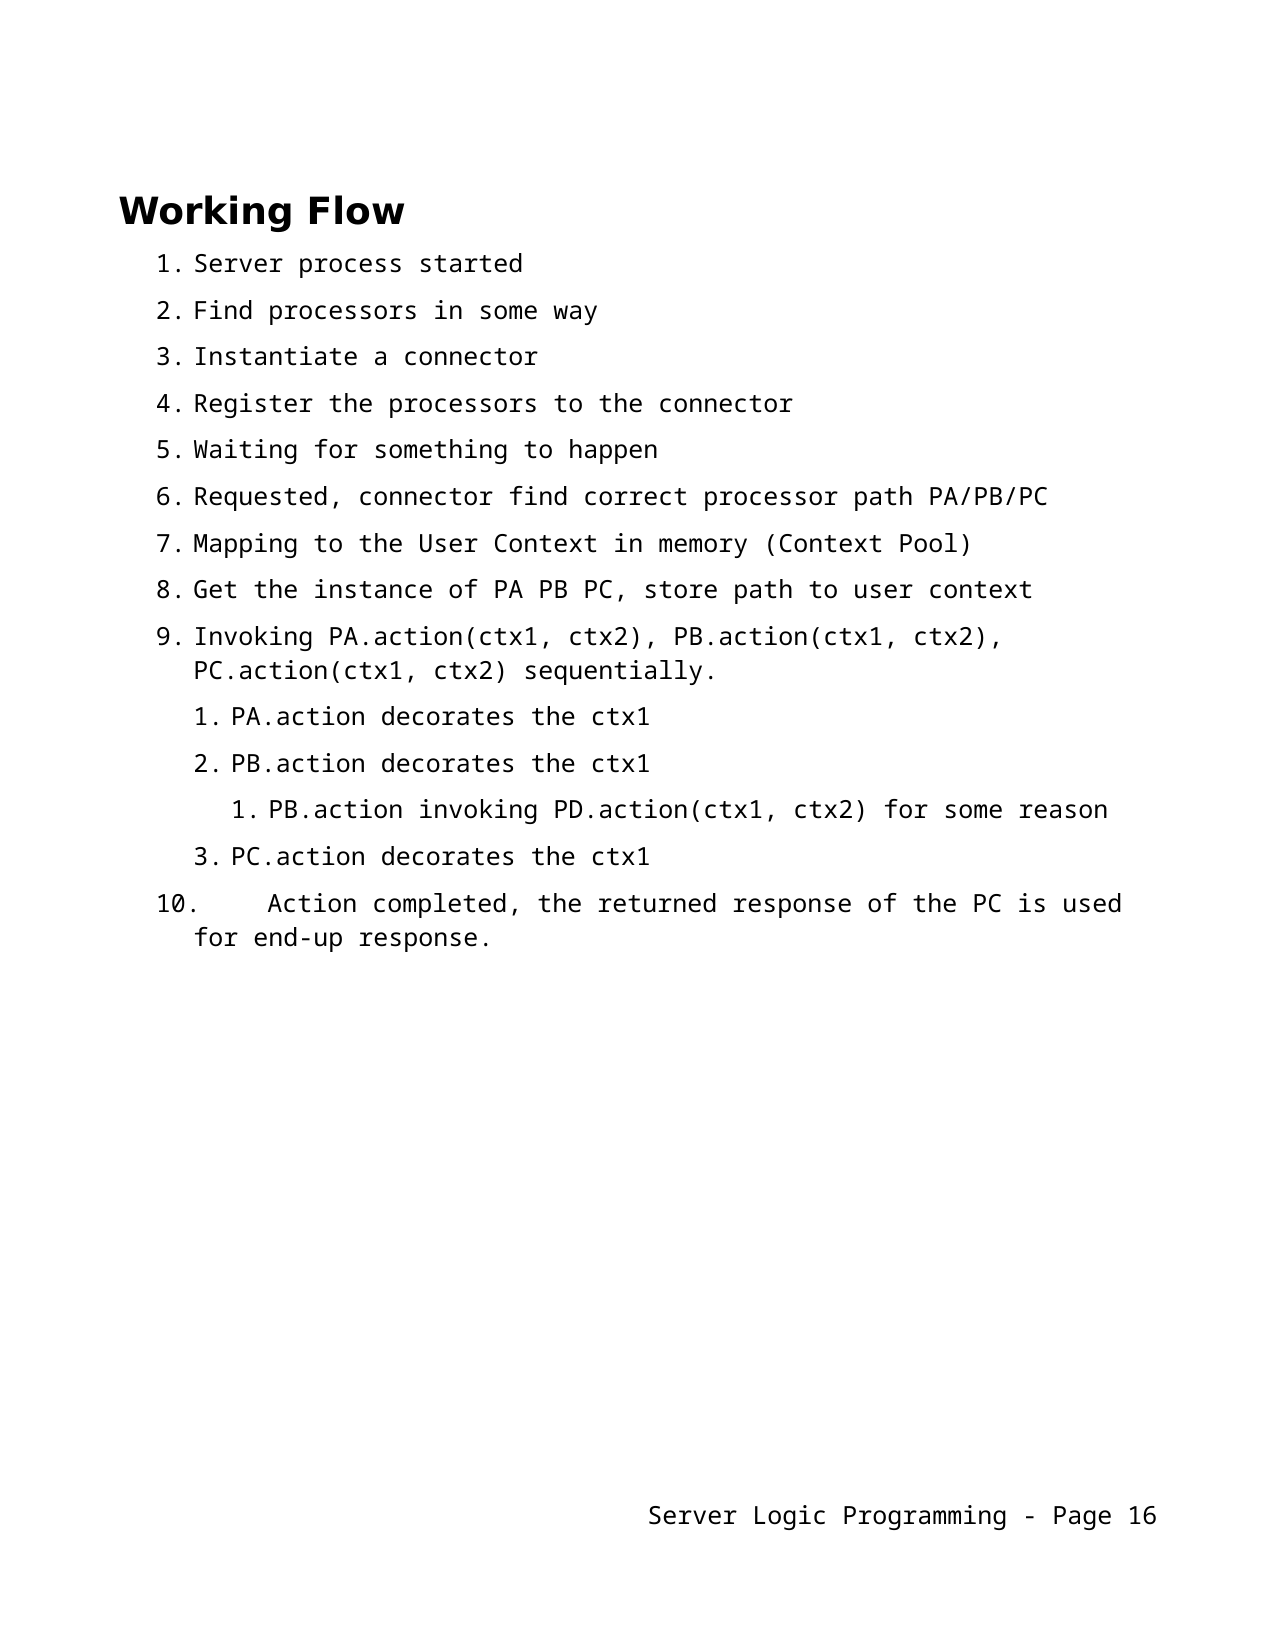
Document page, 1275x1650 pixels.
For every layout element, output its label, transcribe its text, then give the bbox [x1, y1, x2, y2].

list Invoking PA.action(ctx1, ctx2), PB.action(ctx1, ctx2), PC.action(ctx1, ctx2) sequentially. [156, 618, 1157, 686]
list Get the instance of PA PB PC, store path to user context [156, 572, 1157, 606]
list Action completed, the returned response of the PC is used for end-up response. [156, 885, 1157, 953]
list PB.action invoking PD.action(ctx1, ctx2) for some reason [231, 792, 1157, 826]
list PA.action decorates the ctx1 [193, 699, 1157, 733]
list Find processors in some way [156, 292, 1157, 326]
list Waiting for something to happen [156, 432, 1157, 466]
list Server process started [156, 246, 1157, 280]
list Register the processors to the connector [156, 386, 1157, 419]
list Requested, connector find correct processor path PA/PB/PC [156, 479, 1157, 513]
list Instantiate a connector [156, 339, 1157, 373]
list PC.action decorates the ctx1 [193, 839, 1157, 873]
list PB.action decorates the ctx1 [193, 746, 1157, 779]
subtitle Working Flow [118, 190, 1157, 233]
list Mapping to the User Context in memory (Context Pool) [156, 525, 1157, 559]
